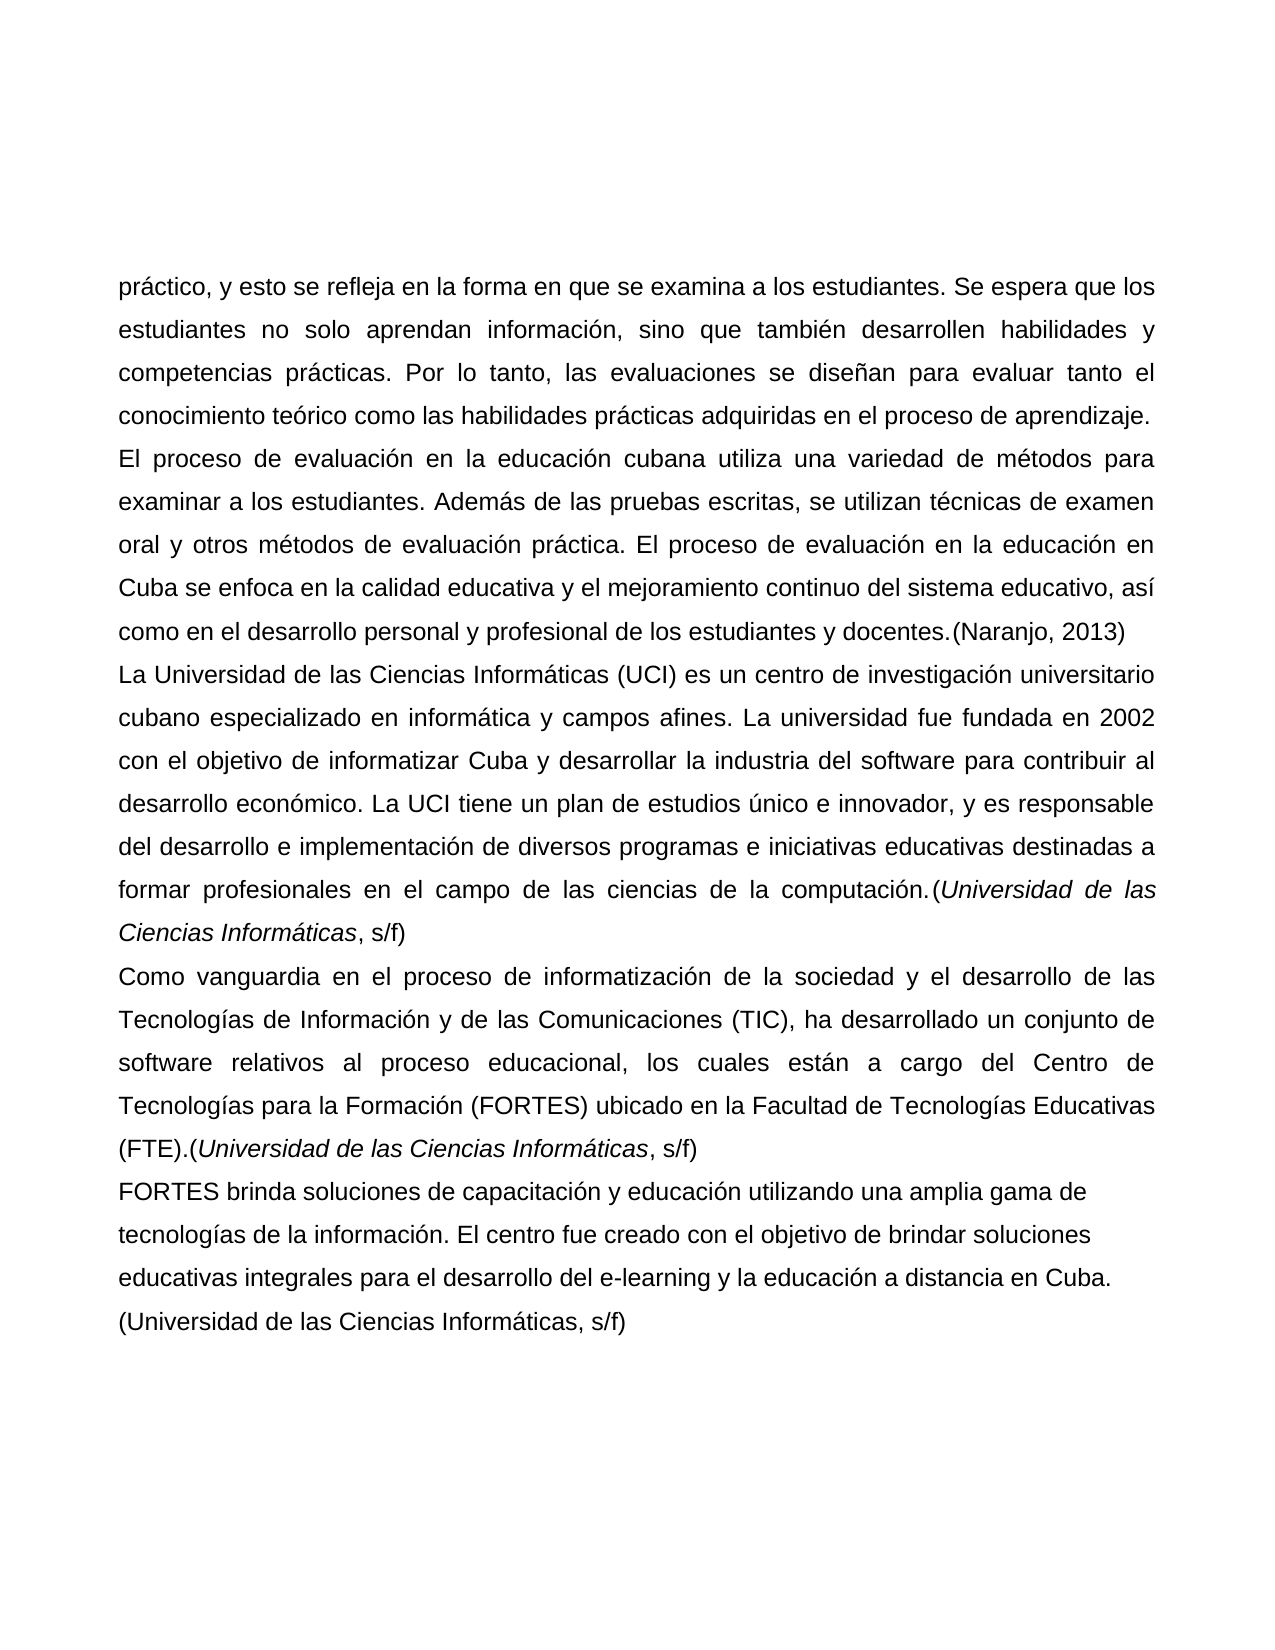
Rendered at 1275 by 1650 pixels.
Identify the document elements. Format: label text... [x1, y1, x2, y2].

text El proceso de evaluación en la educación cubana utiliza una variedad de métodos para examinar a los estudiantes. Además de las pruebas escritas, se utilizan técnicas de examen oral y otros métodos de evaluación práctica. El proceso de evaluación en la educación en Cuba se enfoca en la calidad educativa y el mejoramiento continuo del sistema educativo, así como en el desarrollo personal y profesional de los estudiantes y docentes.(Naranjo, 2013) [118, 444, 1157, 645]
text La Universidad de las Ciencias Informáticas (UCI) es un centro de investigación universitario cubano especializado en informática y campos afines. La universidad fue fundada en 2002 con el objetivo de informatizar Cuba y desarrollar la industria del software para contribuir al desarrollo económico. La UCI tiene un plan de estudios único e innovador, y es responsable del desarrollo e implementación de diversos programas e iniciativas educativas destinadas a formar profesionales en el campo de las ciencias de la computación.(Universidad de las Ciencias Informáticas, s/f) [118, 659, 1157, 947]
text FORTES brinda soluciones de capacitación y educación utilizando una amplia gama de tecnologías de la información. El centro fue creado con el objetivo de brindar soluciones educativas integrales para el desarrollo del e-learning y la educación a distancia en Cuba.(Universidad de las Ciencias Informáticas, s/f) [118, 1177, 1157, 1335]
text práctico, y esto se refleja en la forma en que se examina a los estudiantes. Se espera que los estudiantes no solo aprendan información, sino que también desarrollen habilidades y competencias prácticas. Por lo tanto, las evaluaciones se diseñan para evaluar tanto el conocimiento teórico como las habilidades prácticas adquiridas en el proceso de aprendizaje. [118, 271, 1157, 429]
text Como vanguardia en el proceso de informatización de la sociedad y el desarrollo de las Tecnologías de Información y de las Comunicaciones (TIC), ha desarrollado un conjunto de software relativos al proceso educacional, los cuales están a cargo del Centro de Tecnologías para la Formación (FORTES) ubicado en la Facultad de Tecnologías Educativas (FTE).(Universidad de las Ciencias Informáticas, s/f) [118, 961, 1157, 1163]
